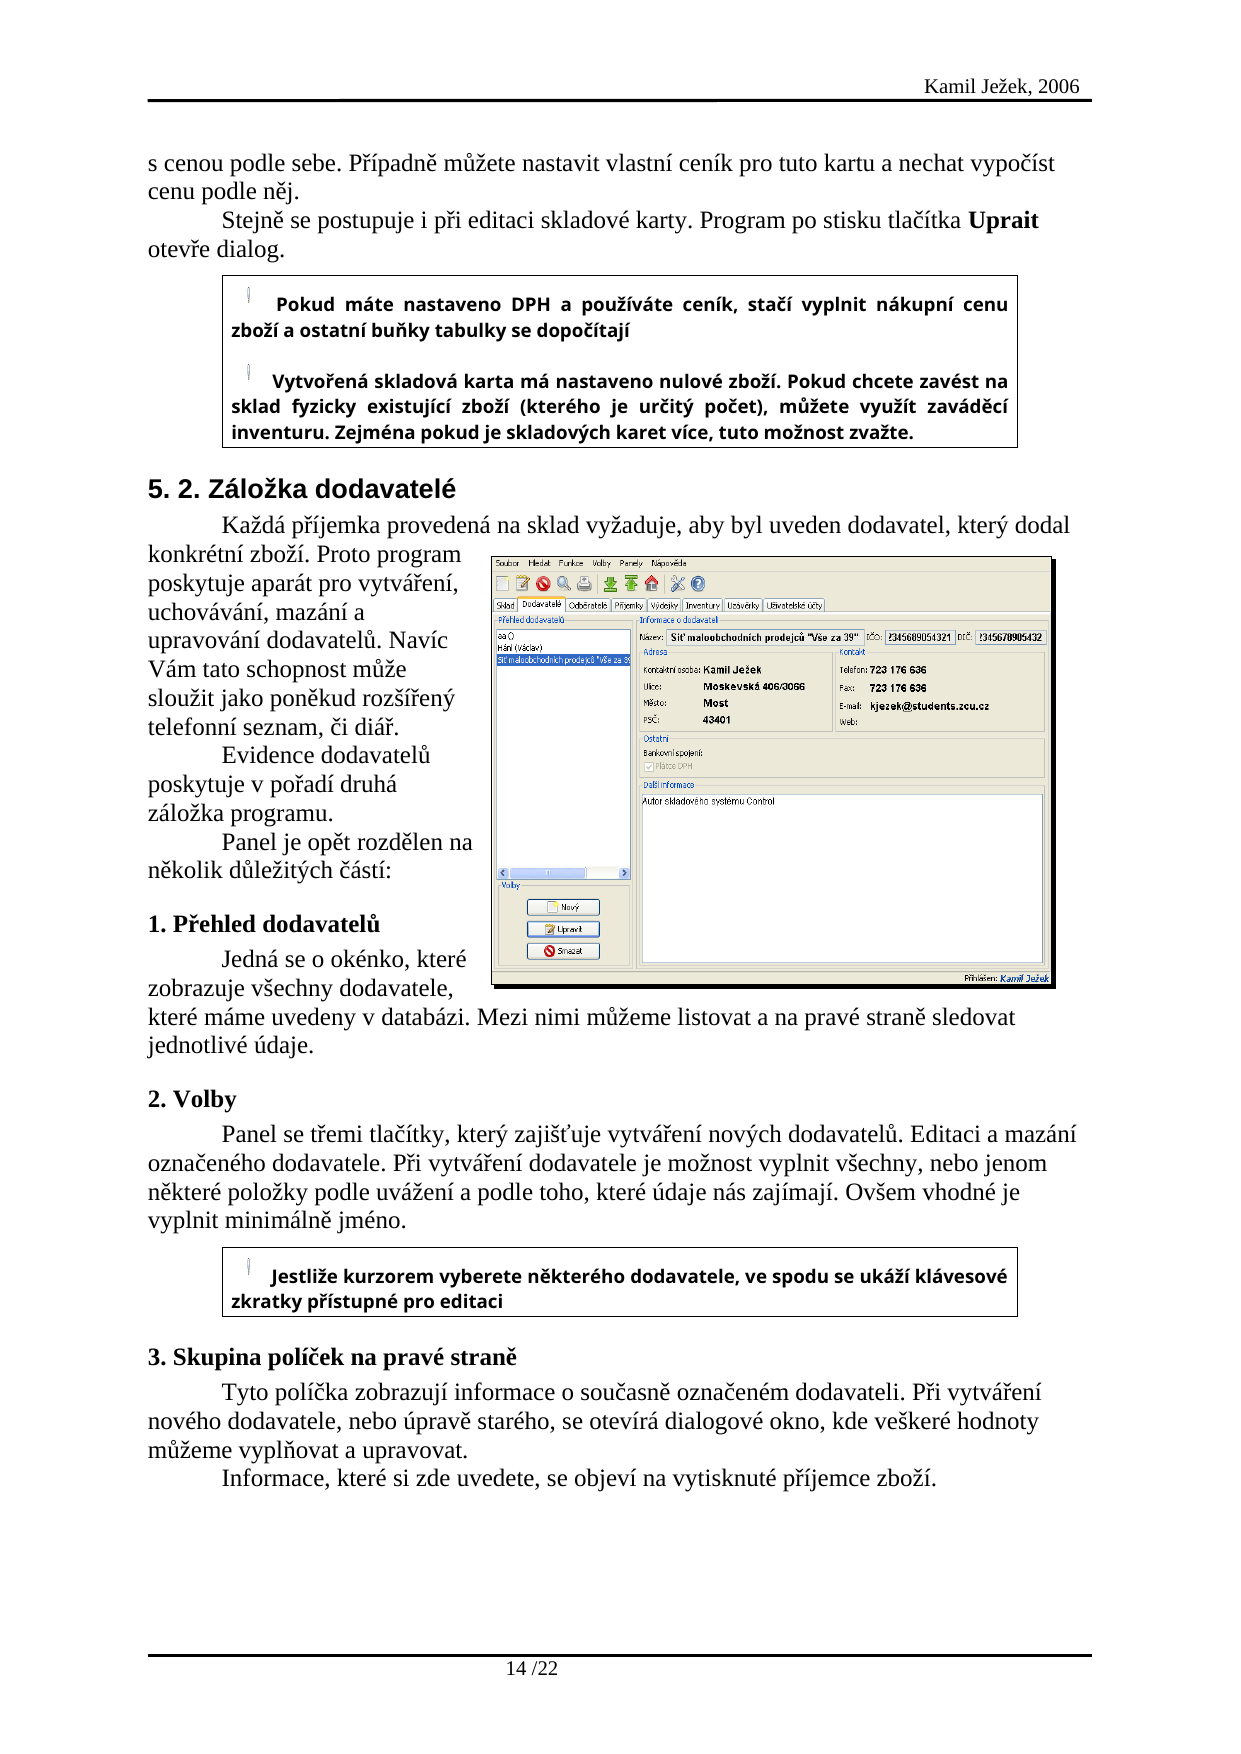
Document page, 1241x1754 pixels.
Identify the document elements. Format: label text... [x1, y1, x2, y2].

text [1056, 741, 1092, 827]
subtitle 2. Volby [148, 1084, 1092, 1113]
text Každá příjemka provedená na sklad vyžaduje, aby byl uveden dodavatel, který dodal konkrétní zboží. Proto program poskytuje aparát pro vytváření, uchovávání, mazání a upravování dodavatelů. Navíc Vám tato schopnost může sloužit jako poněkud rozšířený telefonní seznam, či diář. [148, 511, 1092, 741]
text Pokud máte nastaveno DPH a používáte ceník, stačí vyplnit nákupní cenu zboží a ostatní buňky tabulky se dopočítají [223, 276, 1017, 343]
text Jestliže kurzorem vyberete některého dodavatele, ve spodu se ukáží klávesové zkratky přístupné pro editaci [223, 1248, 1017, 1316]
text Panel se třemi tlačítky, který zajišťuje vytváření nových dodavatelů. Editaci a mazání označeného dodavatele. Při vytváření dodavatele je možnost vyplnit všechny, nebo jenom některé položky podle uvážení a podle toho, které údaje nás zajímají. Ovšem vhodné je vyplnit minimálně jméno. [148, 1119, 1092, 1234]
text Jedná se o okénko, které zobrazuje všechny dodavatele, které máme uvedeny v databázi. Mezi nimi můžeme listovat a na pravé straně sledovat jednotlivé údaje. [148, 944, 1092, 1059]
text Evidence dodavatelů poskytuje v pořadí druhá záložka programu. [148, 741, 491, 827]
text [1056, 827, 1092, 884]
subtitle 3. Skupina políček na pravé straně [148, 1342, 1092, 1371]
text s cenou podle sebe. Případně můžete nastavit vlastní ceník pro tuto kartu a nechat vypočíst cenu podle něj. [148, 148, 1092, 205]
subtitle [1056, 909, 1092, 938]
text Tyto políčka zobrazují informace o současně označeném dodavateli. Při vytváření nového dodavatele, nebo úpravě starého, se otevírá dialogové okno, kde veškeré hodnoty můžeme vyplňovat a upravovat. [148, 1377, 1092, 1463]
subtitle 1. Přehled dodavatelů [148, 909, 491, 938]
text Stejně se postupuje i při editaci skladové karty. Program po stisku tlačítka Uprait otevře dialog. [148, 205, 1092, 263]
subtitle 5. 2. Záložka dodavatelé [148, 473, 1092, 504]
text Vytvořená skladová karta má nastaveno nulové zboží. Pokud chcete zavést na sklad fyzicky existující zboží (kterého je určitý počet), můžete využít zaváděcí inventuru. Zejména pokud je skladových karet více, tuto možnost zvažte. [223, 352, 1017, 447]
text Panel je opět rozdělen na několik důležitých částí: [148, 827, 491, 884]
text Informace, které si zde uvedete, se objeví na vytisknuté příjemce zboží. [148, 1463, 1092, 1492]
picture [492, 557, 1051, 984]
